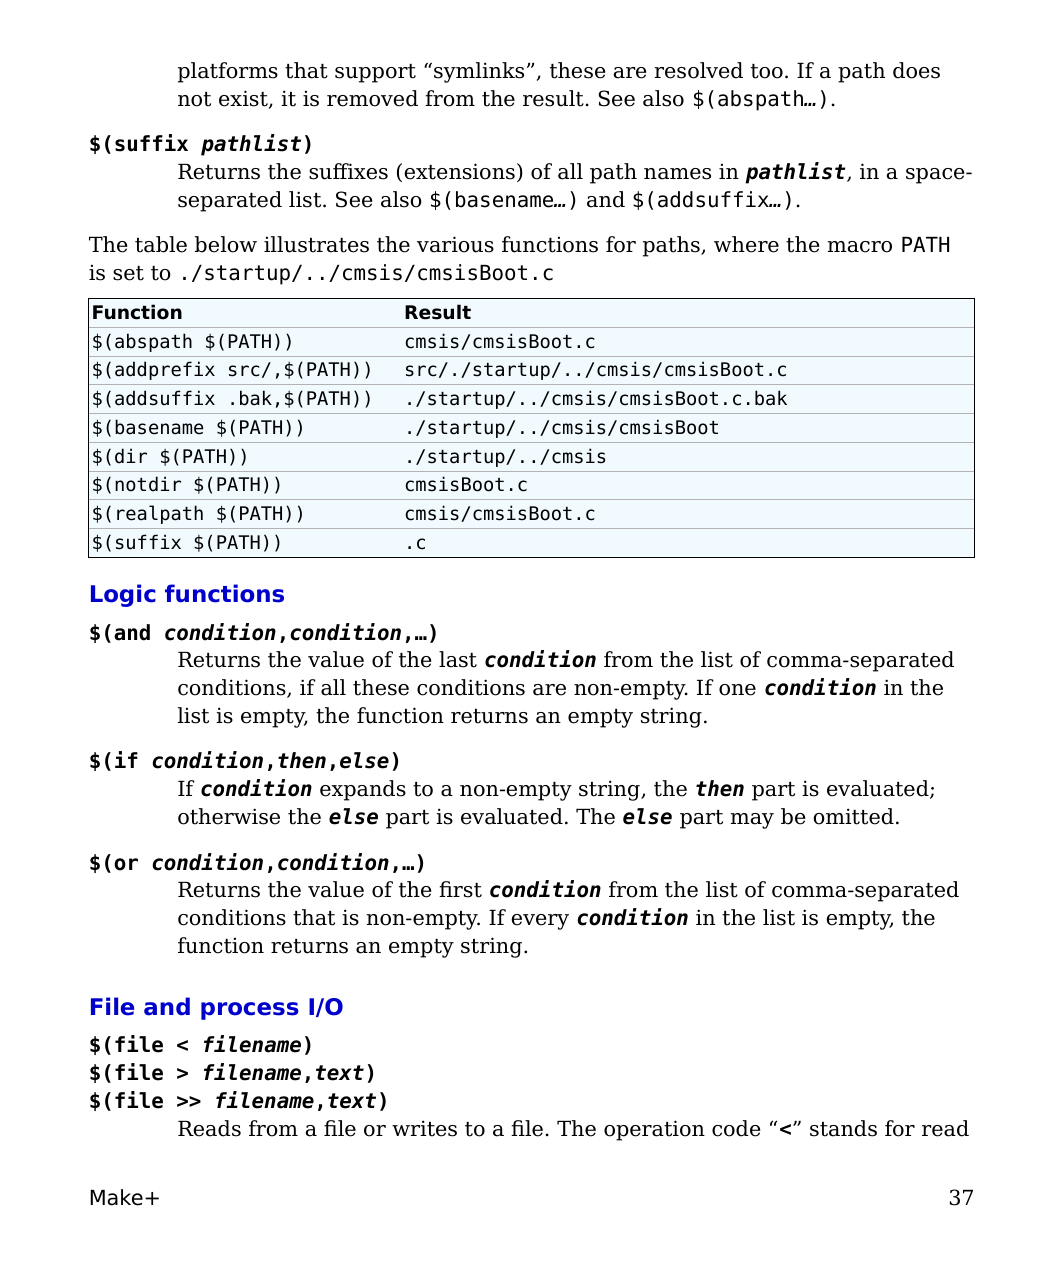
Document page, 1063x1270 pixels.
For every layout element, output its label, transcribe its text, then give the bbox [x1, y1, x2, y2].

subtitle File and process I/O [88, 994, 974, 1021]
text $(and condition,condition,…) Returns the value of the last condition from the list of comma-separated conditions, if all these conditions are non-empty. If one condition in the list is empty, the function returns an empty string. [88, 621, 974, 728]
table_cell ./startup/../cmsis [401, 443, 974, 471]
table_header Result [401, 299, 974, 327]
table_cell $(notdir $(PATH)) [89, 472, 401, 499]
subtitle Logic functions [88, 581, 974, 608]
table_cell cmsisBoot.c [401, 472, 974, 499]
text $(file > filename,text) [88, 1061, 974, 1086]
table_cell cmsis/cmsisBoot.c [401, 500, 974, 528]
table_cell ./startup/../cmsis/cmsisBoot.c.bak [401, 385, 974, 413]
text platforms that support “symlinks”, these are resolved too. If a path does not exist, it is removed from the result. See also $(abspath…). [88, 59, 974, 111]
table_cell src/./startup/../cmsis/cmsisBoot.c [401, 357, 974, 384]
text $(file >> filename,text) Reads from a file or writes to a file. The operation code “<” stands for read [88, 1089, 974, 1141]
text $(or condition,condition,…) Returns the value of the first condition from the list of comma-separated conditions that is non-empty. If every condition in the list is empty, the function returns an empty string. [88, 851, 974, 958]
table_cell $(realpath $(PATH)) [89, 500, 401, 528]
text $(if condition,then,else) If condition expands to a non-empty string, the then part is evaluated; otherwise the else part is evaluated. The else part may be omitted. [88, 749, 974, 829]
table_cell $(dir $(PATH)) [89, 443, 401, 471]
table_cell $(addprefix src/,$(PATH)) [89, 357, 401, 384]
table_cell ./startup/../cmsis/cmsisBoot [401, 414, 974, 442]
table_cell $(basename $(PATH)) [89, 414, 401, 442]
table_header Function [89, 299, 401, 327]
table_cell cmsis/cmsisBoot.c [401, 328, 974, 356]
text $(suffix pathlist) Returns the suffixes (extensions) of all path names in pathlist, in a space-separated list. See also $(basename…) and $(addsuffix…). [88, 132, 974, 212]
table_cell $(suffix $(PATH)) [89, 529, 401, 557]
table_cell $(abspath $(PATH)) [89, 328, 401, 356]
table_cell $(addsuffix .bak,$(PATH)) [89, 385, 401, 413]
table_cell .c [401, 529, 974, 557]
text The table below illustrates the various functions for paths, where the macro PATH is set to ./startup/../cmsis/cmsisBoot.c [88, 233, 974, 286]
text $(file < filename) [88, 1033, 974, 1058]
